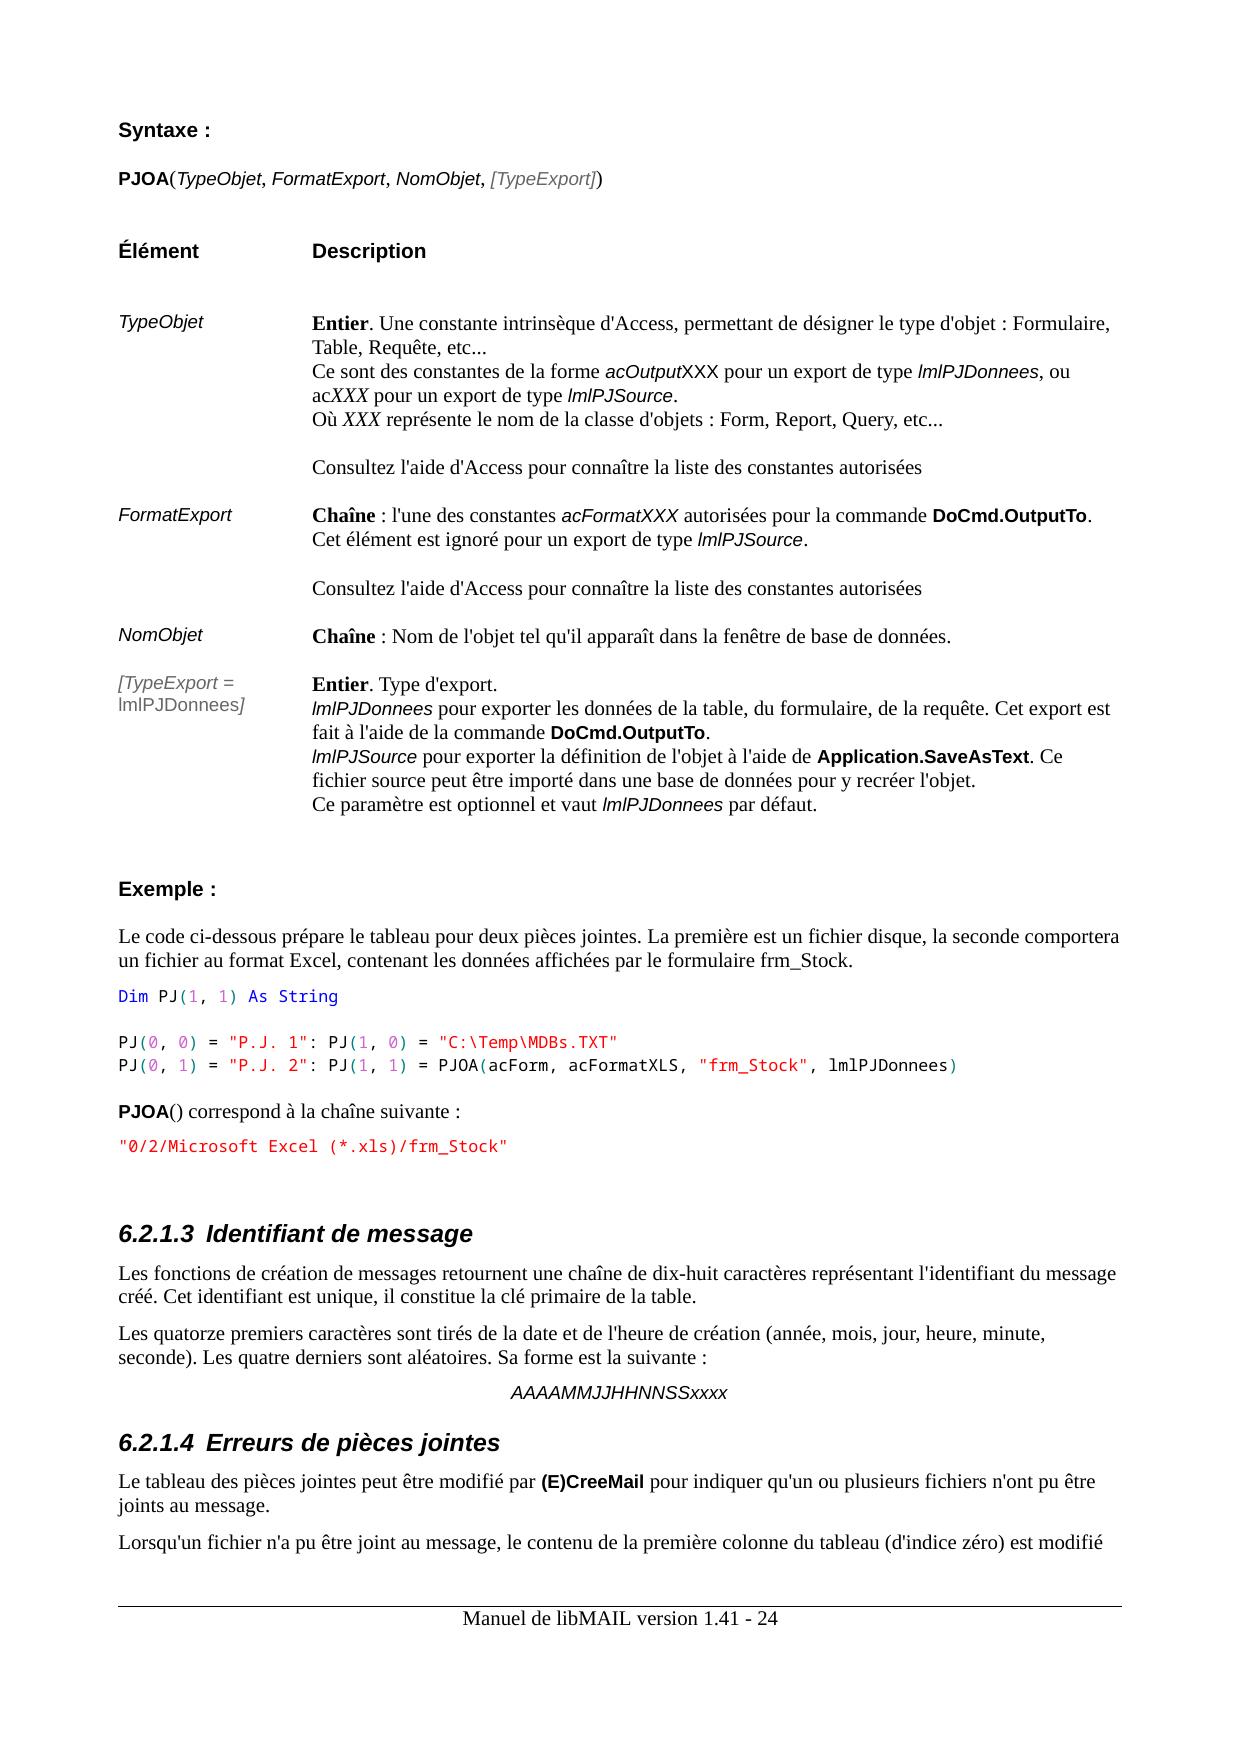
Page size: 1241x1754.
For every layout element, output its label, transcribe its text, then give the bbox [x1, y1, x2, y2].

table_cell NomObjet [118, 624, 312, 672]
text PJOA() correspond à la chaîne suivante : [118, 1098, 1122, 1123]
text AAAAMMJJHHNNSSxxxx [118, 1382, 1122, 1403]
table_header Élément [118, 239, 312, 287]
table_cell Entier. Une constante intrinsèque d'Access, permettant de désigner le type d'objet : Formulaire, Table, Requête, etc... Ce sont des constantes de la forme acOutputXXX pour un export de type lmlPJDonnees, ou acXXX pour un export de type lmlPJSource. Où XXX représente le nom de la classe d'objets : Form, Report, Query, etc... Consultez l'aide d'Access pour connaître la liste des constantes autorisées [312, 311, 1122, 503]
text PJ(0, 1) = "P.J. 2": PJ(1, 1) = PJOA(acForm, acFormatXLS, "frm_Stock", lmlPJDonnees) [118, 1053, 1122, 1076]
text Le code ci-dessous prépare le tableau pour deux pièces jointes. La première est un fichier disque, la seconde comportera un fichier au format Excel, contenant les données affichées par le formulaire frm_Stock. [118, 924, 1122, 972]
table_cell Chaîne : Nom de l'objet tel qu'il apparaît dans la fenêtre de base de données. [312, 624, 1122, 672]
table_cell FormatExport [118, 503, 312, 624]
text Les fonctions de création de messages retournent une chaîne de dix-huit caractères représentant l'identifiant du message créé. Cet identifiant est unique, il constitue la clé primaire de la table. [118, 1260, 1122, 1308]
table_cell [TypeExport = lmlPJDonnees] [118, 672, 312, 840]
subtitle Erreurs de pièces jointes [118, 1428, 1122, 1457]
table_cell Chaîne : l'une des constantes acFormatXXX autorisées pour la commande DoCmd.OutputTo. Cet élément est ignoré pour un export de type lmlPJSource. Consultez l'aide d'Access pour connaître la liste des constantes autorisées [312, 503, 1122, 624]
text Exemple : [118, 877, 1122, 901]
text PJOA(TypeObjet, FormatExport, NomObjet, [TypeExport]) [118, 166, 1122, 190]
table_cell Entier. Type d'export. lmlPJDonnees pour exporter les données de la table, du formulaire, de la requête. Cet export est fait à l'aide de la commande DoCmd.OutputTo. lmlPJSource pour exporter la définition de l'objet à l'aide de Application.SaveAsText. Ce fichier source peut être importé dans une base de données pour y recréer l'objet. Ce paramètre est optionnel et vaut lmlPJDonnees par défaut. [312, 672, 1122, 840]
text Le tableau des pièces jointes peut être modifié par (E)CreeMail pour indiquer qu'un ou plusieurs fichiers n'ont pu être joints au message. [118, 1469, 1122, 1517]
table_cell [312, 287, 1122, 311]
text Les quatorze premiers caractères sont tirés de la date et de l'heure de création (année, mois, jour, heure, minute, seconde). Les quatre derniers sont aléatoires. Sa forme est la suivante : [118, 1321, 1122, 1369]
subtitle Identifiant de message [118, 1219, 1122, 1248]
text PJ(0, 0) = "P.J. 1": PJ(1, 0) = "C:\Temp\MDBs.TXT" [118, 1030, 1122, 1053]
table_header Description [312, 239, 1122, 287]
text Syntaxe : [118, 118, 1122, 142]
text Dim PJ(1, 1) As String [118, 985, 1122, 1008]
table_cell [118, 287, 312, 311]
table_cell TypeObjet [118, 311, 312, 503]
text Lorsqu'un fichier n'a pu être joint au message, le contenu de la première colonne du tableau (d'indice zéro) est modifié [118, 1530, 1122, 1554]
text "0/2/Microsoft Excel (*.xls)/frm_Stock" [118, 1135, 1122, 1158]
